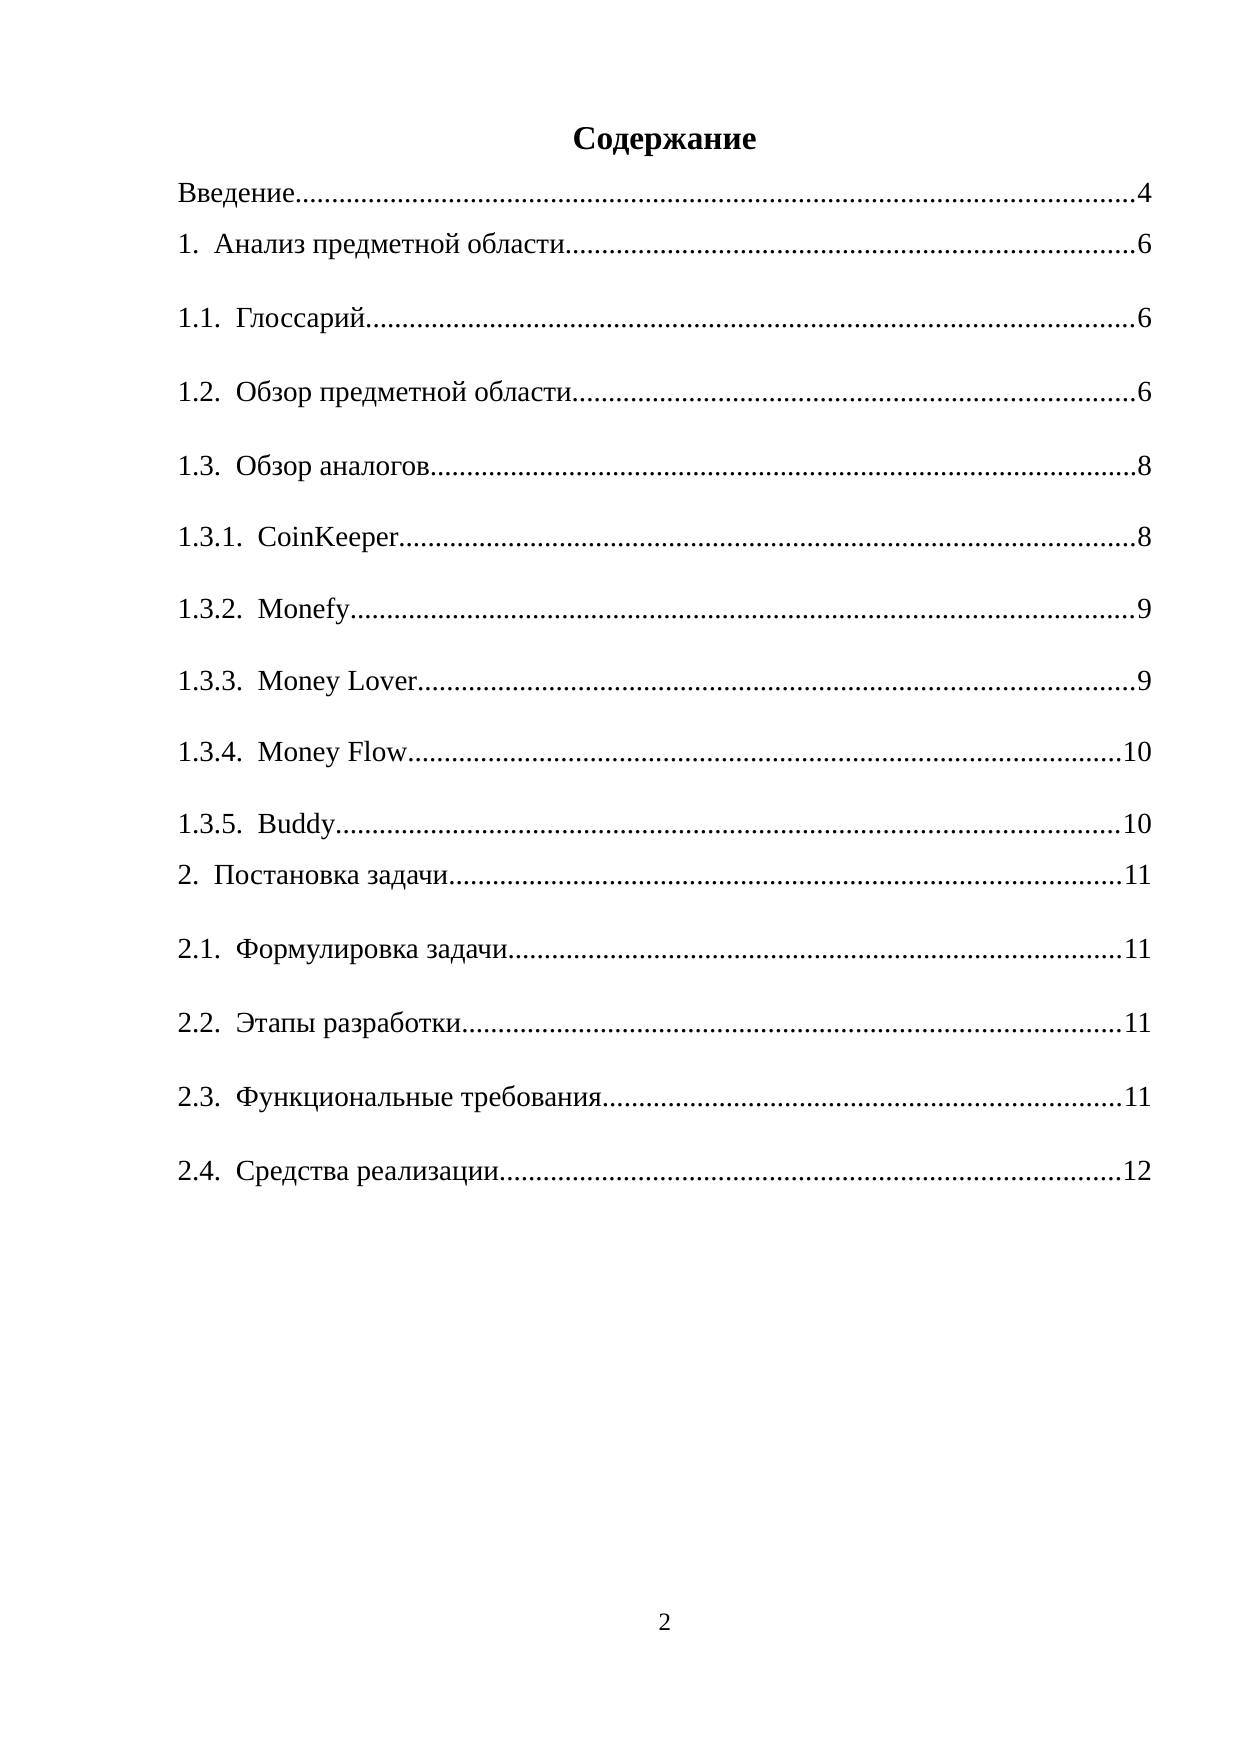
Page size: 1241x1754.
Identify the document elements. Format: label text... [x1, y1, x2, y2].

text Введение 4 [177, 176, 1152, 209]
subtitle 1.1. Глоссарий 6 [177, 300, 1152, 333]
subtitle 2.4. Средства реализации 12 [177, 1153, 1152, 1187]
text Содержание [177, 118, 1152, 156]
subtitle 1.2. Обзор предметной области 6 [177, 374, 1152, 407]
subtitle 1.3.1. CoinKeeper 8 [177, 519, 1152, 552]
text 2. Постановка задачи 11 [177, 857, 1152, 891]
subtitle 1.3. Обзор аналогов 8 [177, 448, 1152, 481]
subtitle 1.3.2. Monefy 9 [177, 591, 1152, 624]
subtitle 2.2. Этапы разработки 11 [177, 1005, 1152, 1039]
subtitle 2.3. Функциональные требования 11 [177, 1079, 1152, 1113]
subtitle 1.3.4. Money Flow 10 [177, 734, 1152, 768]
subtitle 1.3.3. Money Lover 9 [177, 663, 1152, 696]
subtitle 2.1. Формулировка задачи 11 [177, 931, 1152, 965]
text 1. Анализ предметной области 6 [177, 226, 1152, 259]
subtitle 1.3.5. Buddy 10 [177, 806, 1152, 840]
